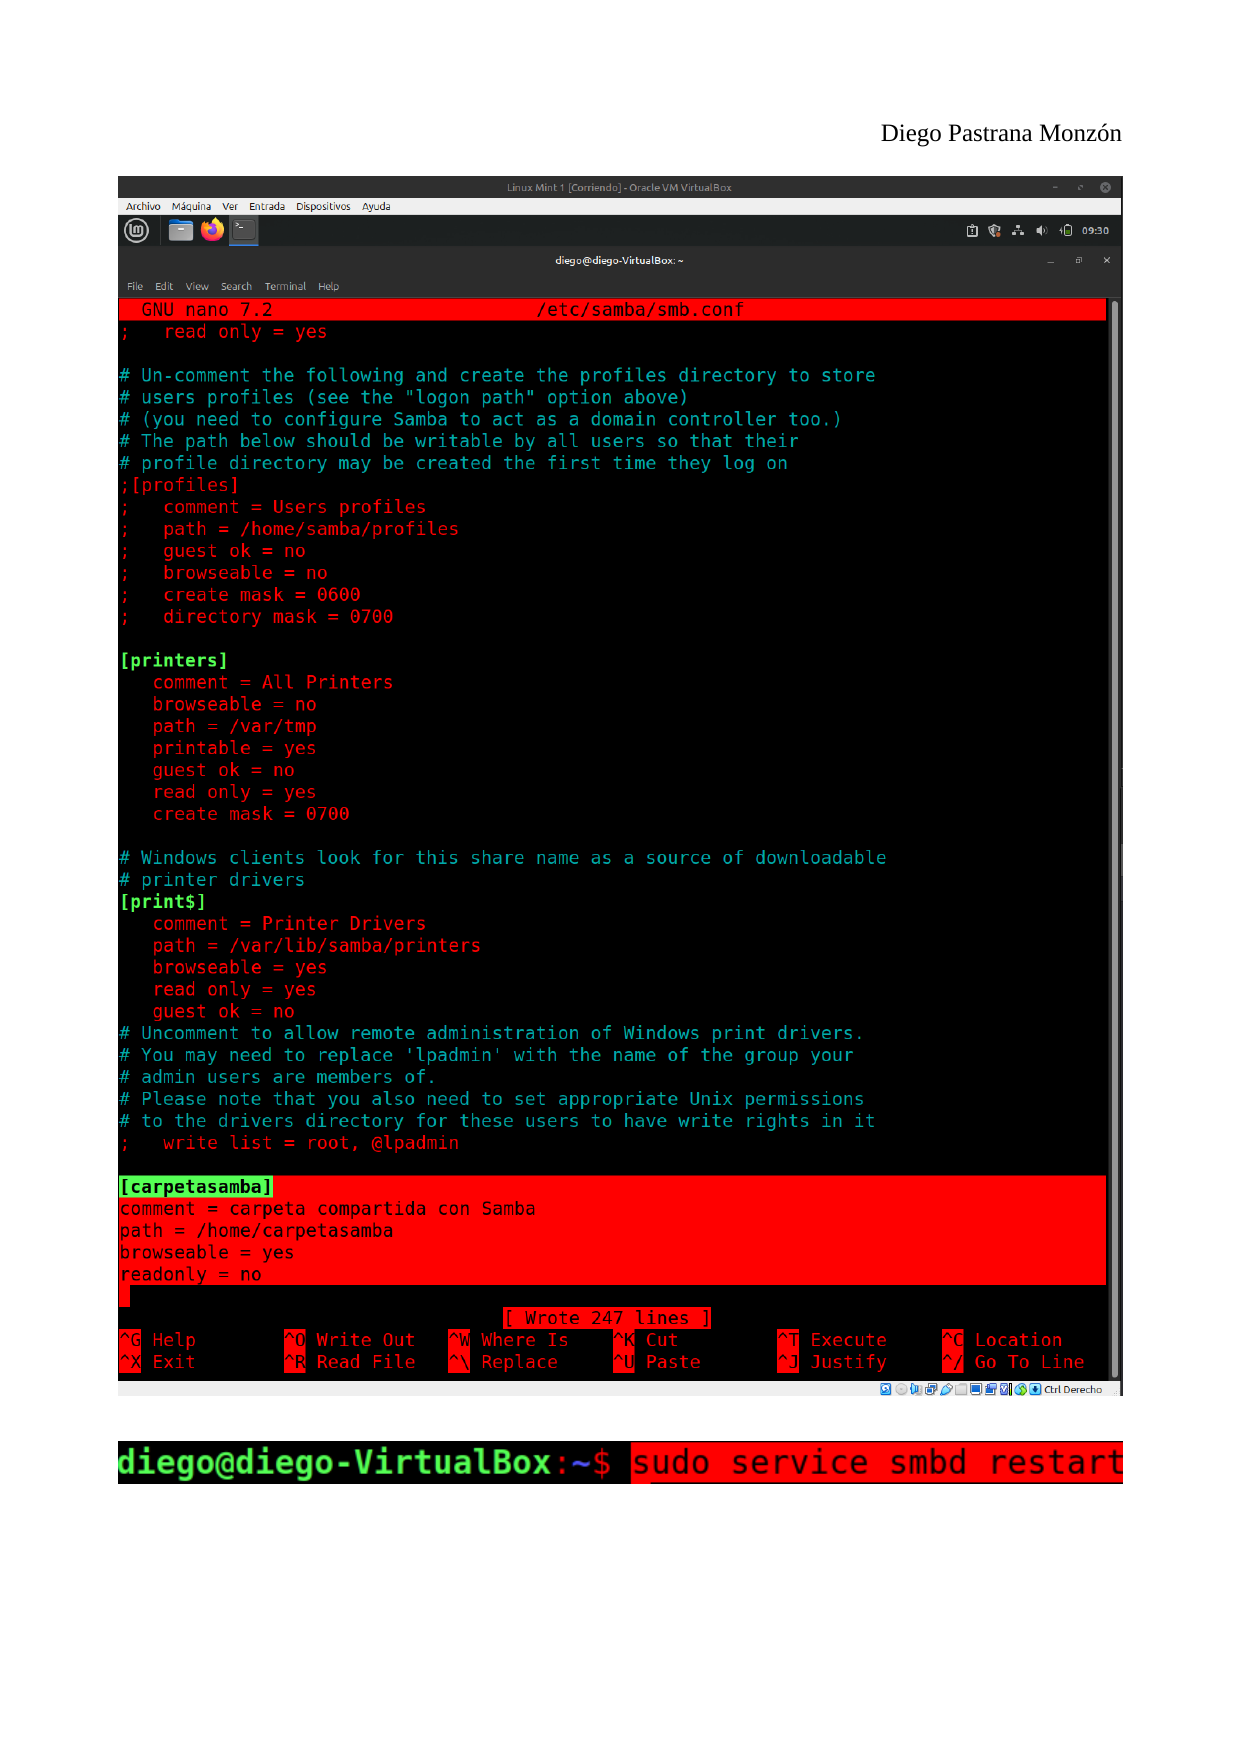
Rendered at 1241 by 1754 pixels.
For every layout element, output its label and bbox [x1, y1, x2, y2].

picture [118, 176, 1123, 1396]
picture [118, 1441, 1123, 1484]
